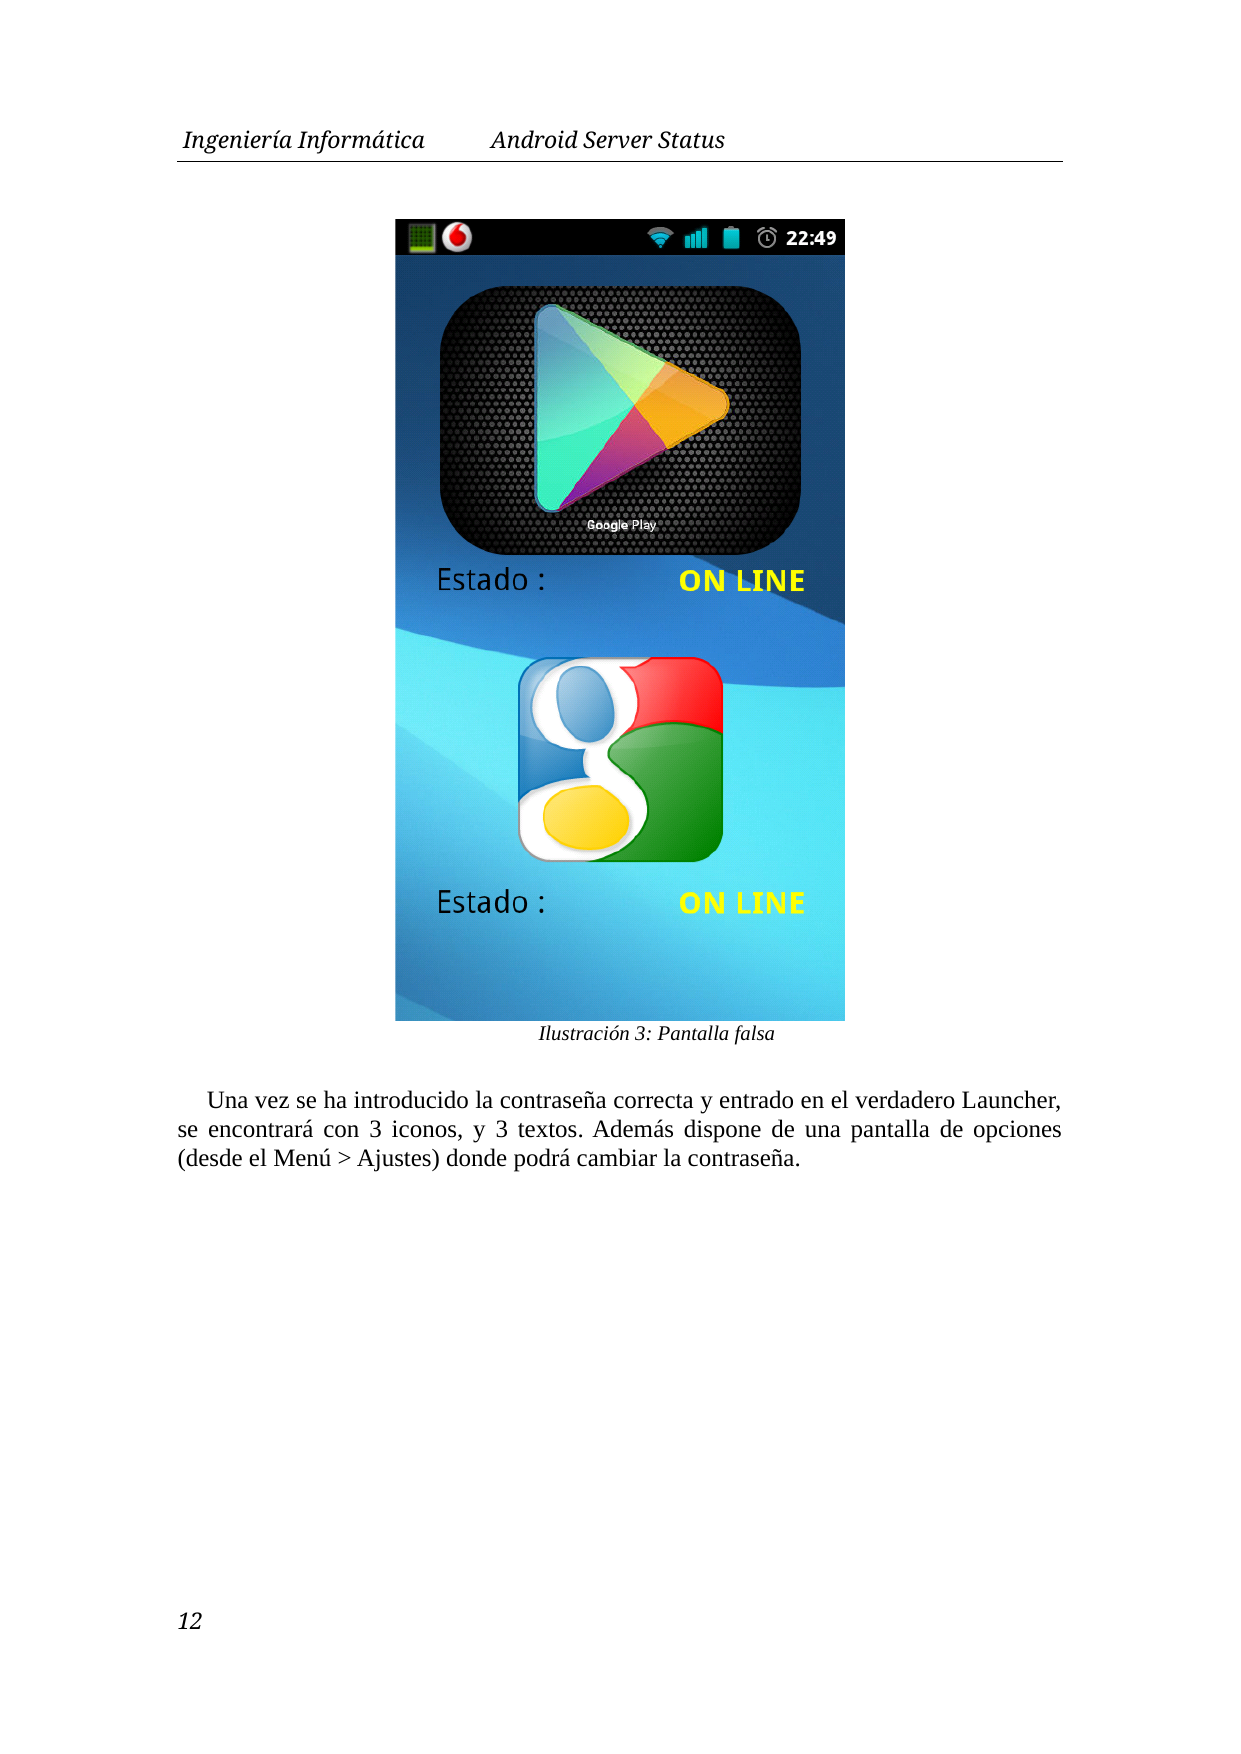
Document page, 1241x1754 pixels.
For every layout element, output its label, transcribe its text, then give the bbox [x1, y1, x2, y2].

picture [395, 219, 845, 1021]
list Ilustración 3: Pantalla falsa [215, 219, 1063, 1045]
text Una vez se ha introducido la contraseña correcta y entrado en el verdadero Launcher, se encontrará con 3 iconos, y 3 textos. Además dispone de una pantalla de opciones (desde el Menú > Ajustes) donde podrá cambiar la contraseña. [177, 1085, 1063, 1172]
